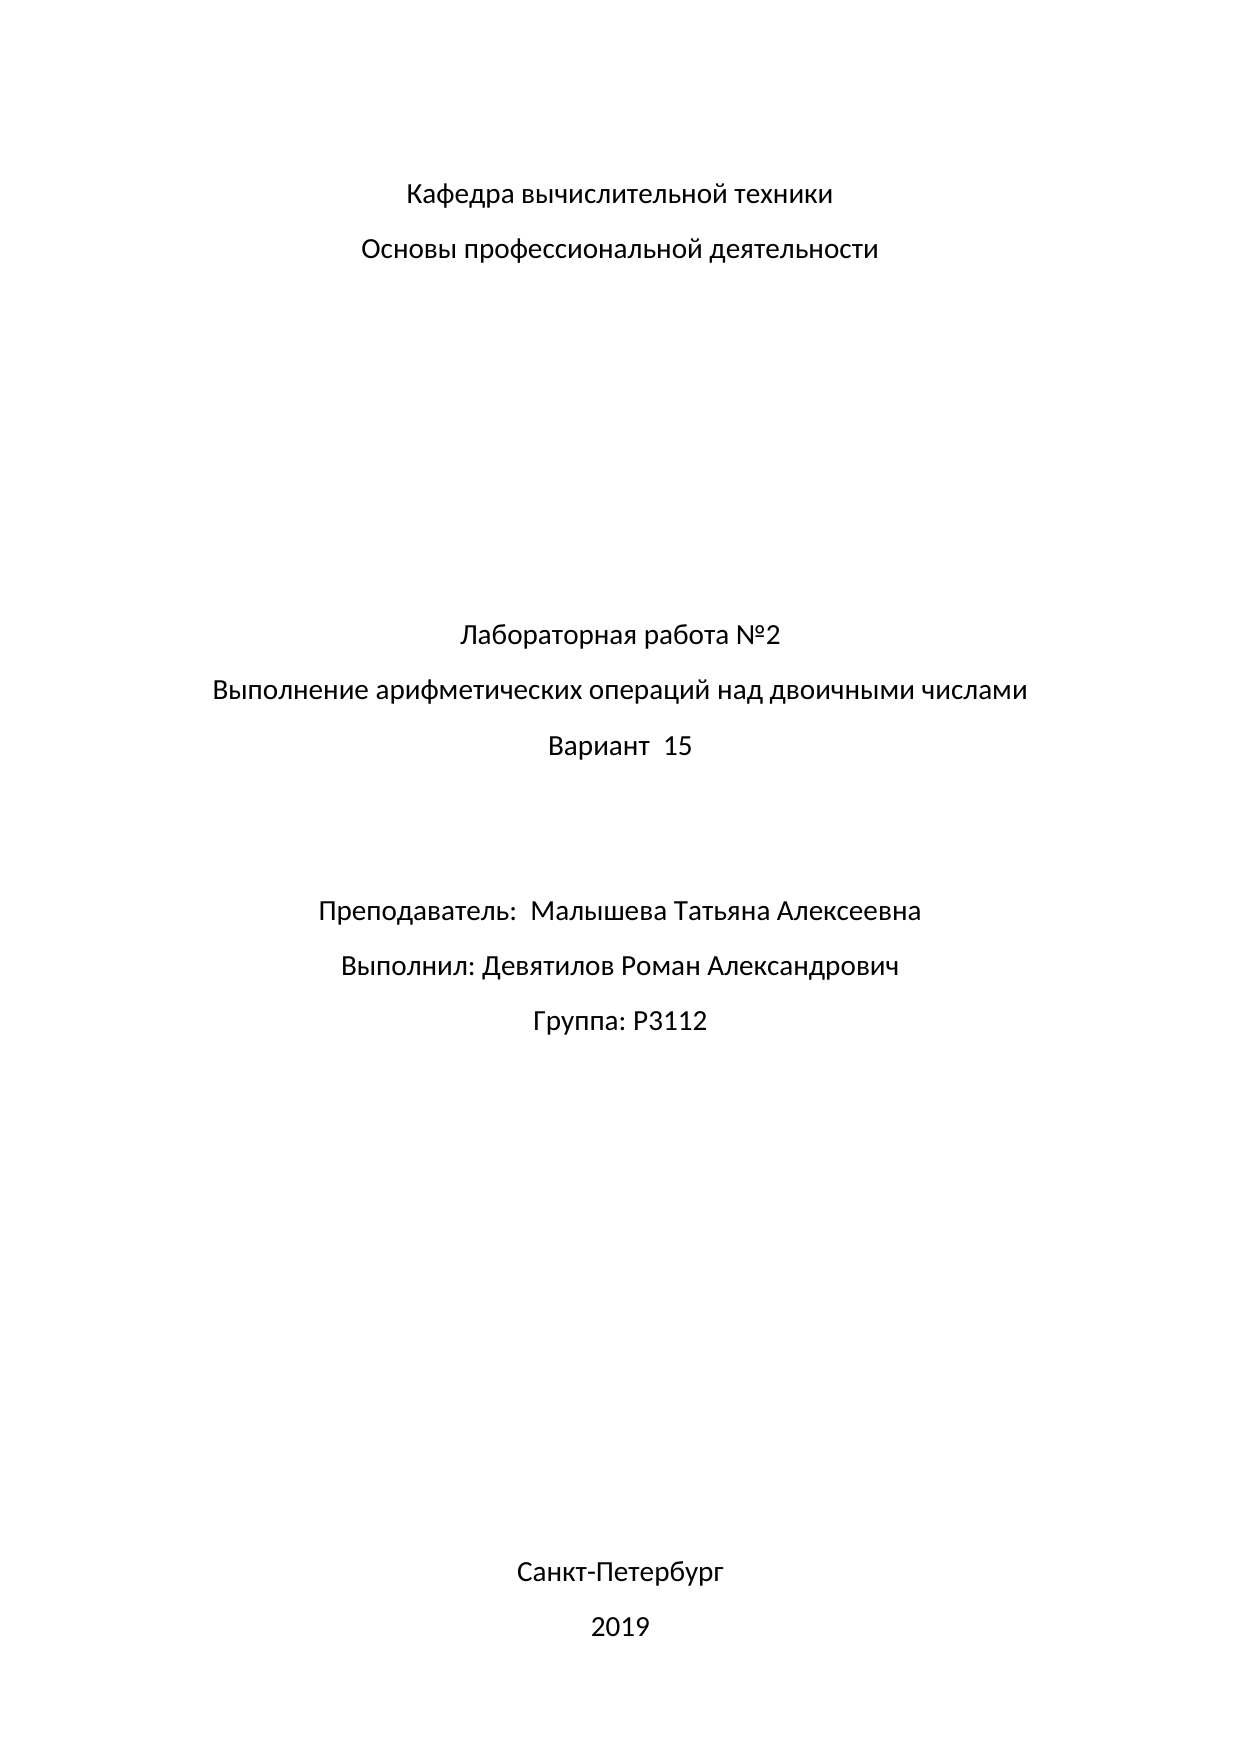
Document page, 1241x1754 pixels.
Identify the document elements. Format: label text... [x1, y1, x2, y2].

text Выполнил: Девятилов Роман Александрович [75, 947, 1165, 983]
text 2019 [75, 1608, 1165, 1644]
text Санкт-Петербург [75, 1553, 1165, 1589]
text Кафедра вычислительной техники [75, 176, 1165, 211]
text Преподаватель: Малышева Татьяна Алексеевна [75, 892, 1165, 927]
text Выполнение арифметических операций над двоичными числами [75, 671, 1165, 707]
text Группа: Р3112 [75, 1002, 1165, 1038]
text Основы профессиональной деятельности [75, 231, 1165, 266]
text Лабораторная работа №2 [75, 616, 1165, 652]
text Вариант 15 [75, 727, 1165, 762]
